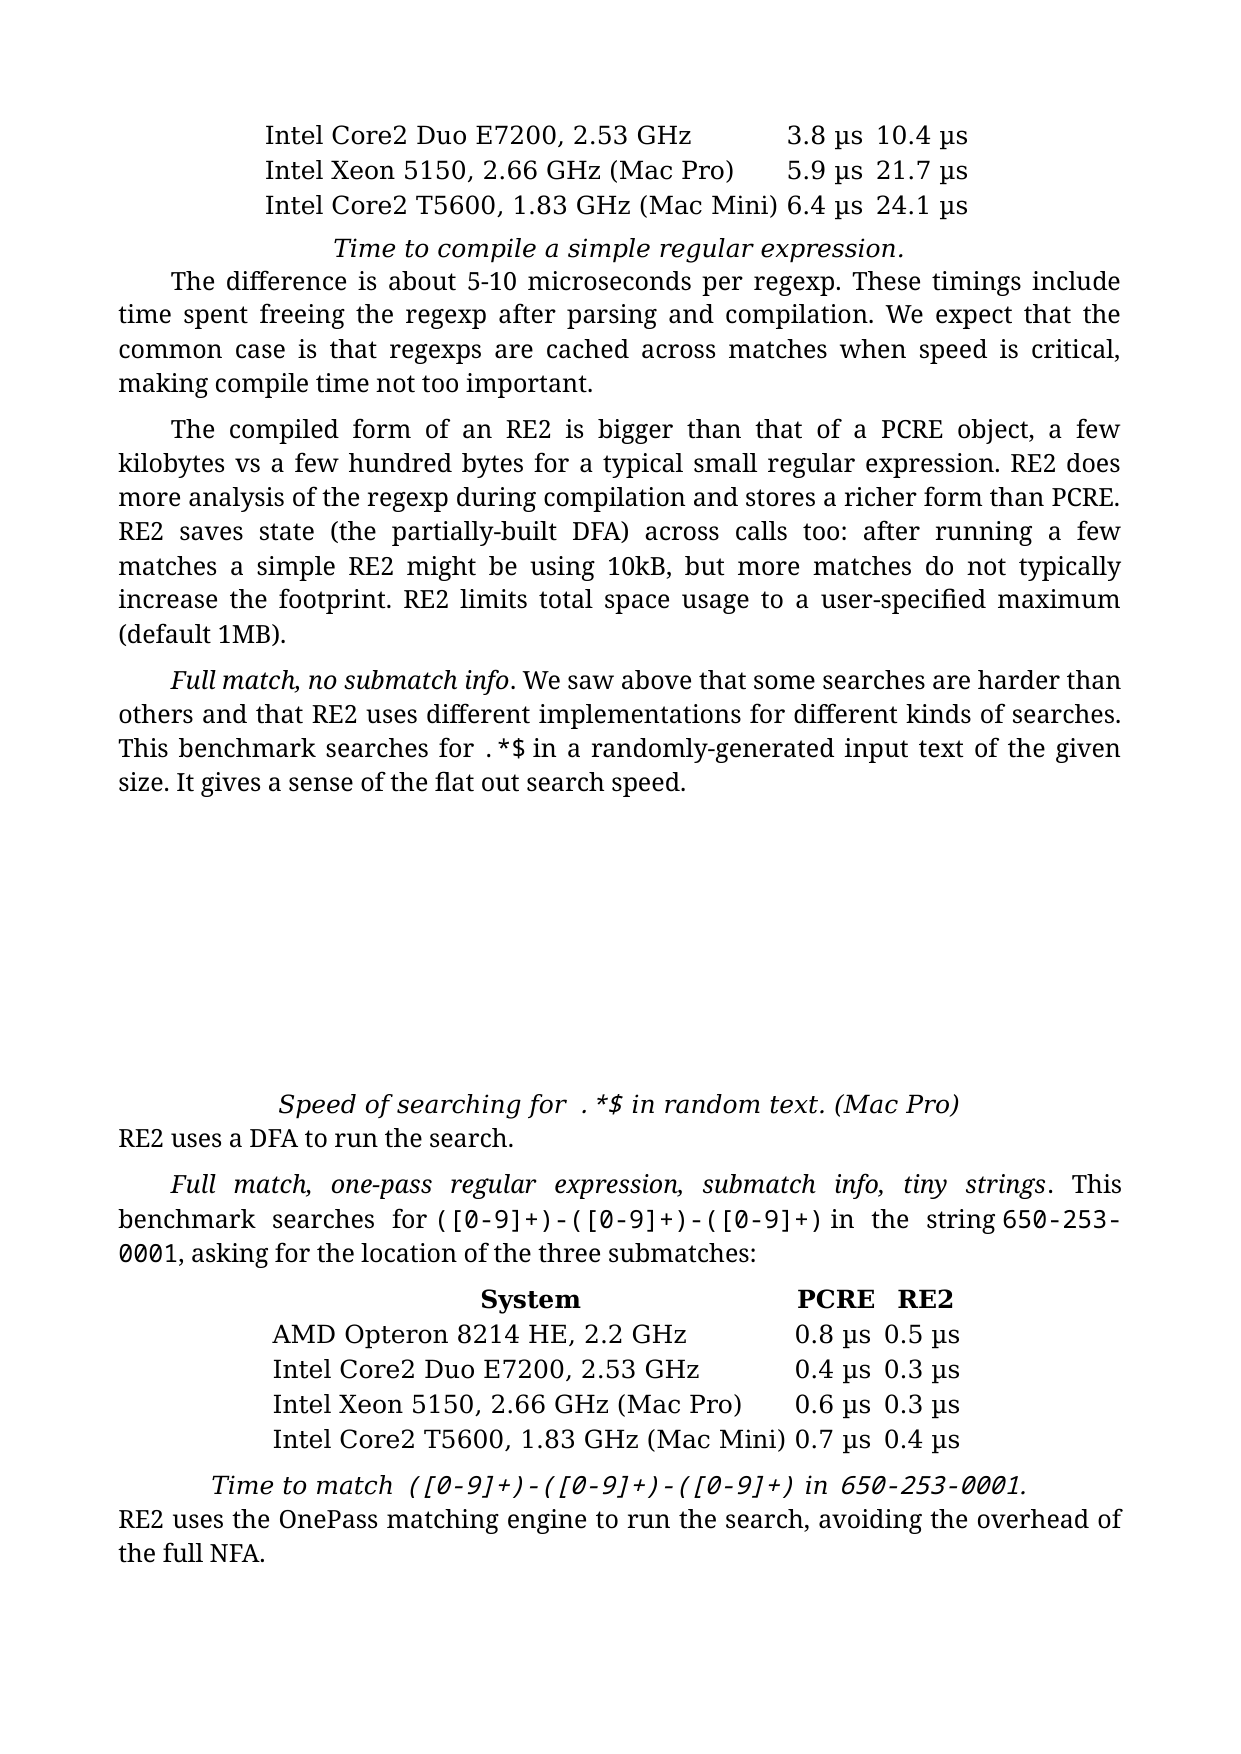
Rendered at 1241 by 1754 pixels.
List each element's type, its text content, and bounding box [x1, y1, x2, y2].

table_cell 0.4 µs [791, 1352, 881, 1387]
table_cell 0.6 µs [791, 1387, 881, 1422]
table_cell 0.5 µs [881, 1317, 971, 1352]
table_cell Intel Core2 Duo E7200, 2.53 GHz [270, 1352, 791, 1387]
table_header [210, 1282, 270, 1468]
table_header PCRE [791, 1282, 881, 1317]
table_cell 10.4 µs [873, 118, 979, 153]
text Full match, no submatch info. We saw above that some searches are harder than others and that RE2 uses different implementations for different kinds of searches. This benchmark searches for .*$ in a randomly-generated input text of the given size. It gives a sense of the flat out search speed. [118, 663, 1122, 799]
table_cell 0.7 µs [791, 1422, 881, 1457]
table_cell Speed of searching for .*$ in random text. (Mac Pro) [19, 1087, 1221, 1121]
table_cell 0.8 µs [791, 1317, 881, 1352]
table_cell [262, 223, 979, 234]
table_cell Intel Core2 T5600, 1.83 GHz (Mac Mini) [262, 188, 783, 223]
text RE2 uses a DFA to run the search. [118, 1121, 1122, 1155]
text The difference is about 5-10 microseconds per regexp. These timings include time spent freeing the regexp after parsing and compilation. We expect that the common case is that regexps are cached across matches when speed is critical, making compile time not too important. [118, 263, 1122, 399]
table_cell 21.7 µs [873, 153, 979, 188]
table_header System [270, 1282, 791, 1317]
text The compiled form of an RE2 is bigger than that of a PCRE object, a few kilobytes vs a few hundred bytes for a typical small regular expression. RE2 does more analysis of the regexp during compilation and stores a richer form than PCRE. RE2 saves state (the partially-built DFA) across calls too: after running a few matches a simple RE2 might be using 10kB, but more matches do not typically increase the footprint. RE2 limits total space usage to a user-specified maximum (default 1MB). [118, 412, 1122, 650]
table_cell Intel Core2 Duo E7200, 2.53 GHz [262, 118, 783, 153]
table_header [19, 812, 1221, 1087]
table_cell 0.3 µs [881, 1387, 971, 1422]
text Full match, one-pass regular expression, submatch info, tiny strings. This benchmark searches for ([0-9]+)-([0-9]+)-([0-9]+) in the string 650-253-0001, asking for the location of the three submatches: [118, 1167, 1122, 1269]
table_cell 5.9 µs [784, 153, 873, 188]
table_cell 6.4 µs [784, 188, 873, 223]
table_cell Time to compile a simple regular expression. [262, 234, 979, 263]
table_cell AMD Opteron 8214 HE, 2.2 GHz [270, 1317, 791, 1352]
table_header [971, 1282, 1031, 1468]
table_cell Intel Xeon 5150, 2.66 GHz (Mac Pro) [270, 1387, 791, 1422]
table_cell Intel Core2 T5600, 1.83 GHz (Mac Mini) [270, 1422, 791, 1457]
table_cell 0.4 µs [881, 1422, 971, 1457]
table_cell Intel Xeon 5150, 2.66 GHz (Mac Pro) [262, 153, 783, 188]
text RE2 uses the OnePass matching engine to run the search, avoiding the overhead of the full NFA. [118, 1502, 1122, 1570]
table_cell [270, 1457, 971, 1468]
table_cell Time to match ([0-9]+)-([0-9]+)-([0-9]+) in 650-253-0001. [210, 1468, 1031, 1502]
table_cell 3.8 µs [784, 118, 873, 153]
table_cell 0.3 µs [881, 1352, 971, 1387]
table_header RE2 [881, 1282, 971, 1317]
table_cell 24.1 µs [873, 188, 979, 223]
